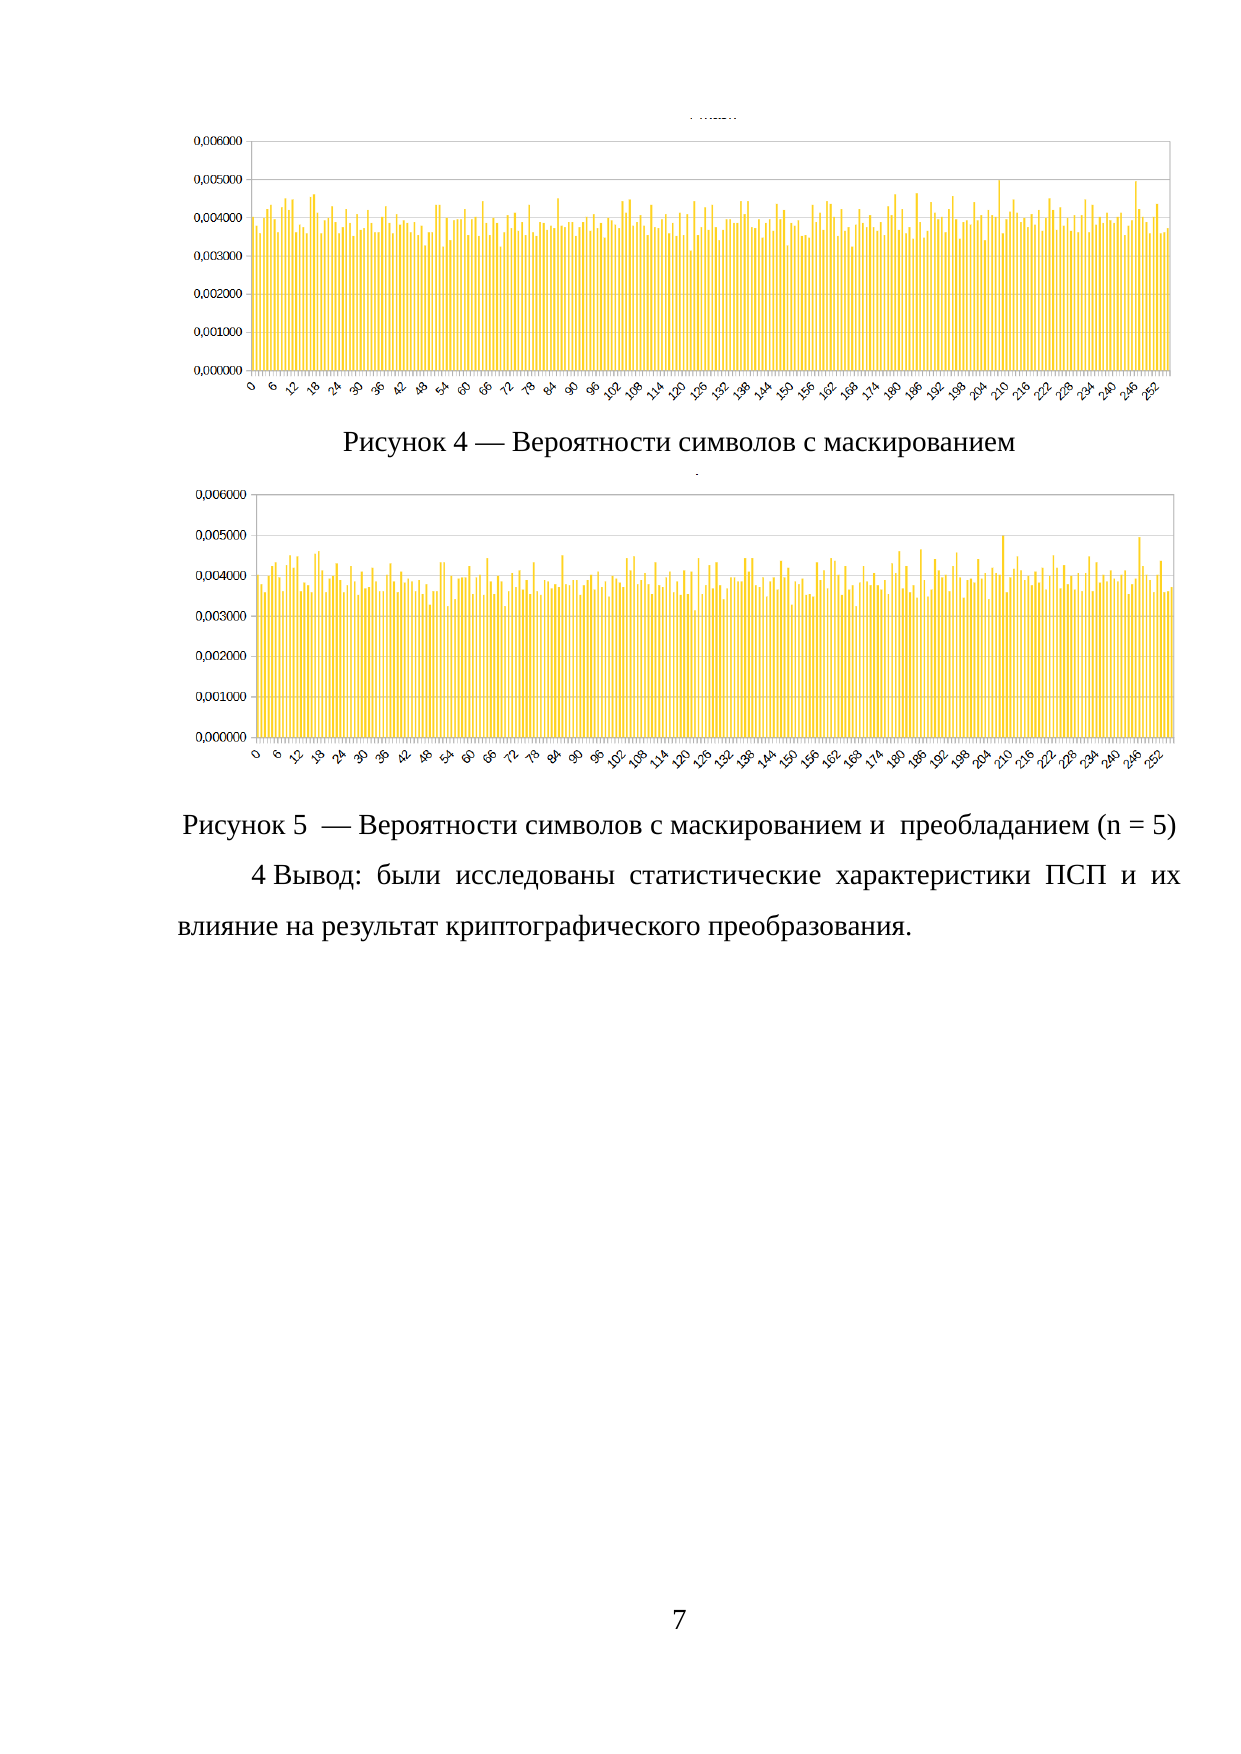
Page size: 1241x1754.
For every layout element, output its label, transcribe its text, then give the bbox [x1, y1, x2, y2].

picture [177, 118, 1182, 408]
text Рисунок 4 — Вероятности символов с маскированием [177, 408, 1181, 458]
text Рисунок 5 — Вероятности символов с маскированием и преобладанием (n = 5) [177, 774, 1181, 841]
list Вывод: были исследованы статистические характеристики ПСП и их влияние на результат криптографического преобразования. [177, 857, 1181, 941]
picture [177, 474, 1182, 774]
